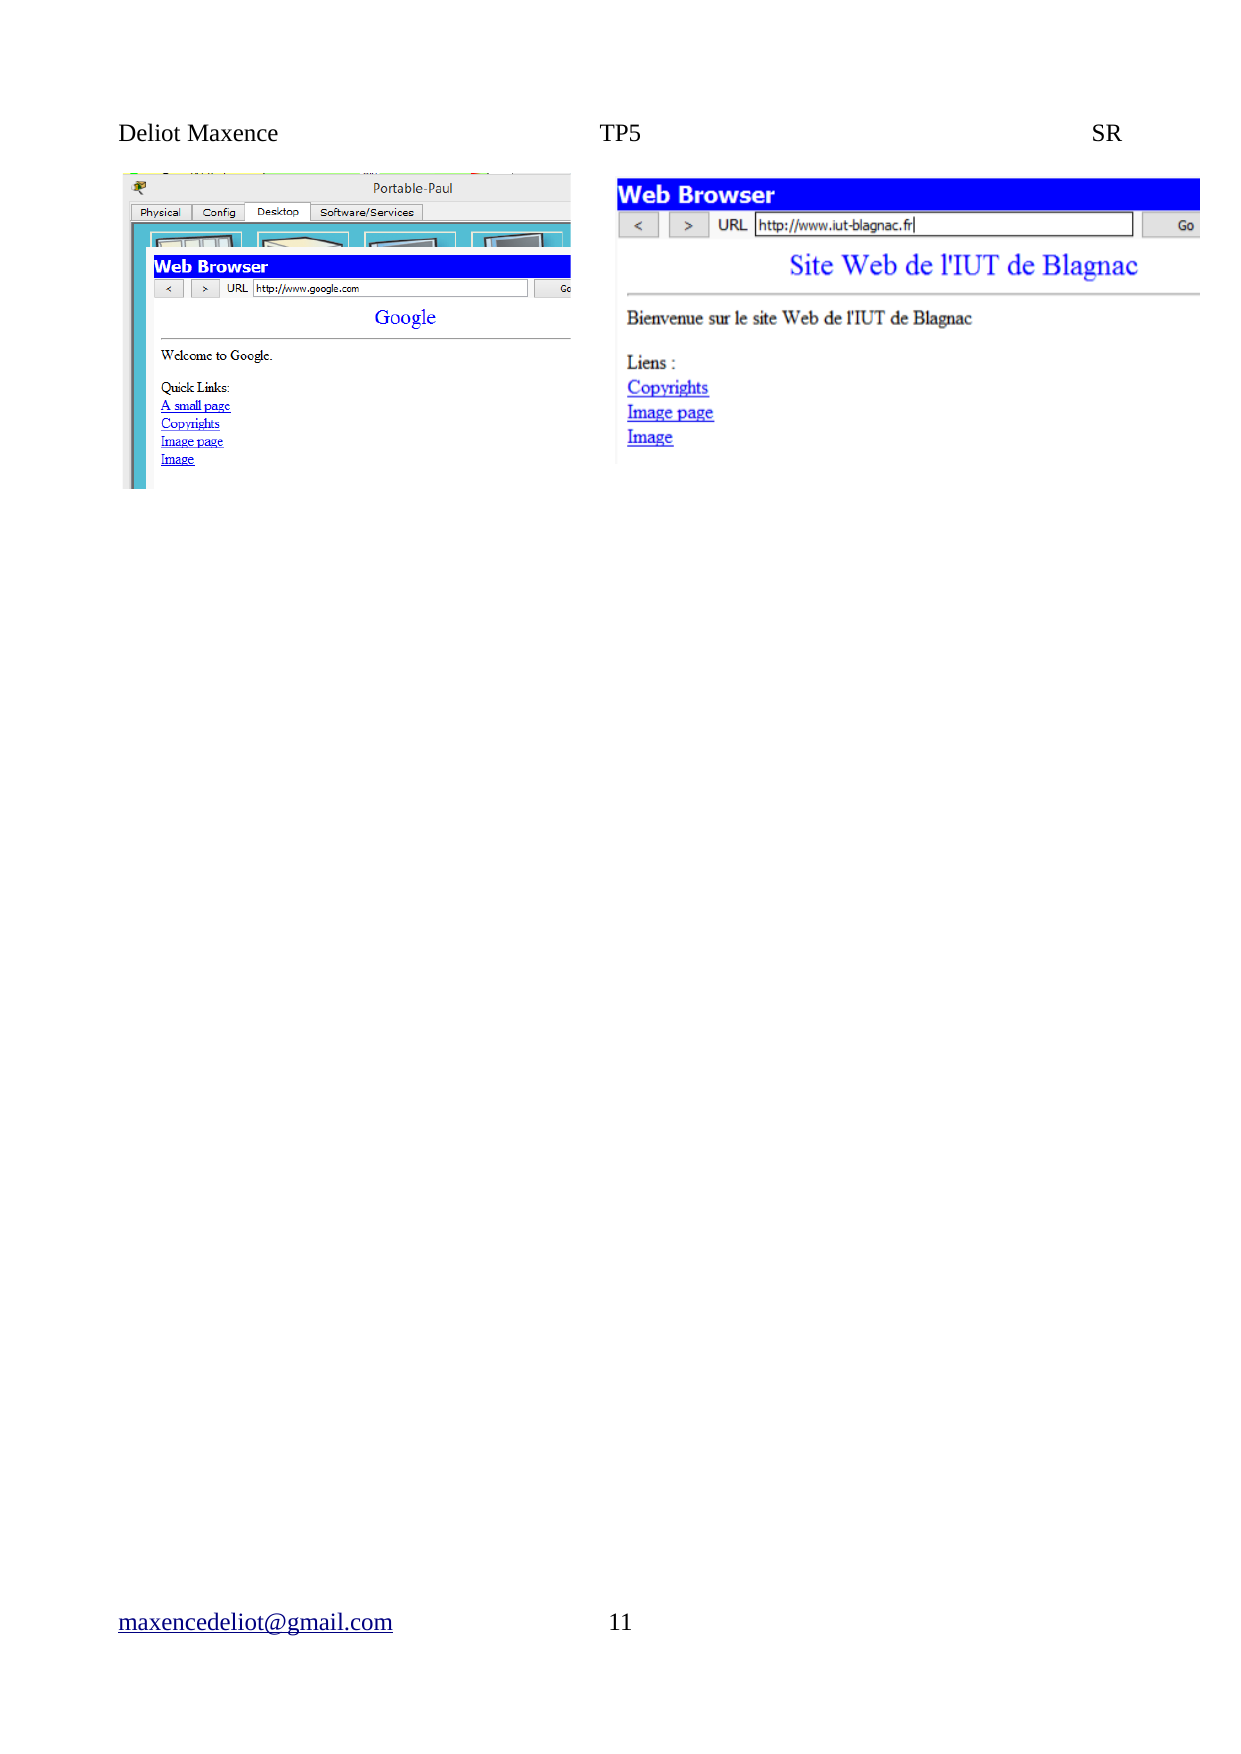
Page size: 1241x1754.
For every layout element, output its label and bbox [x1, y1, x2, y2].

picture [615, 176, 1200, 464]
picture [122, 173, 571, 489]
